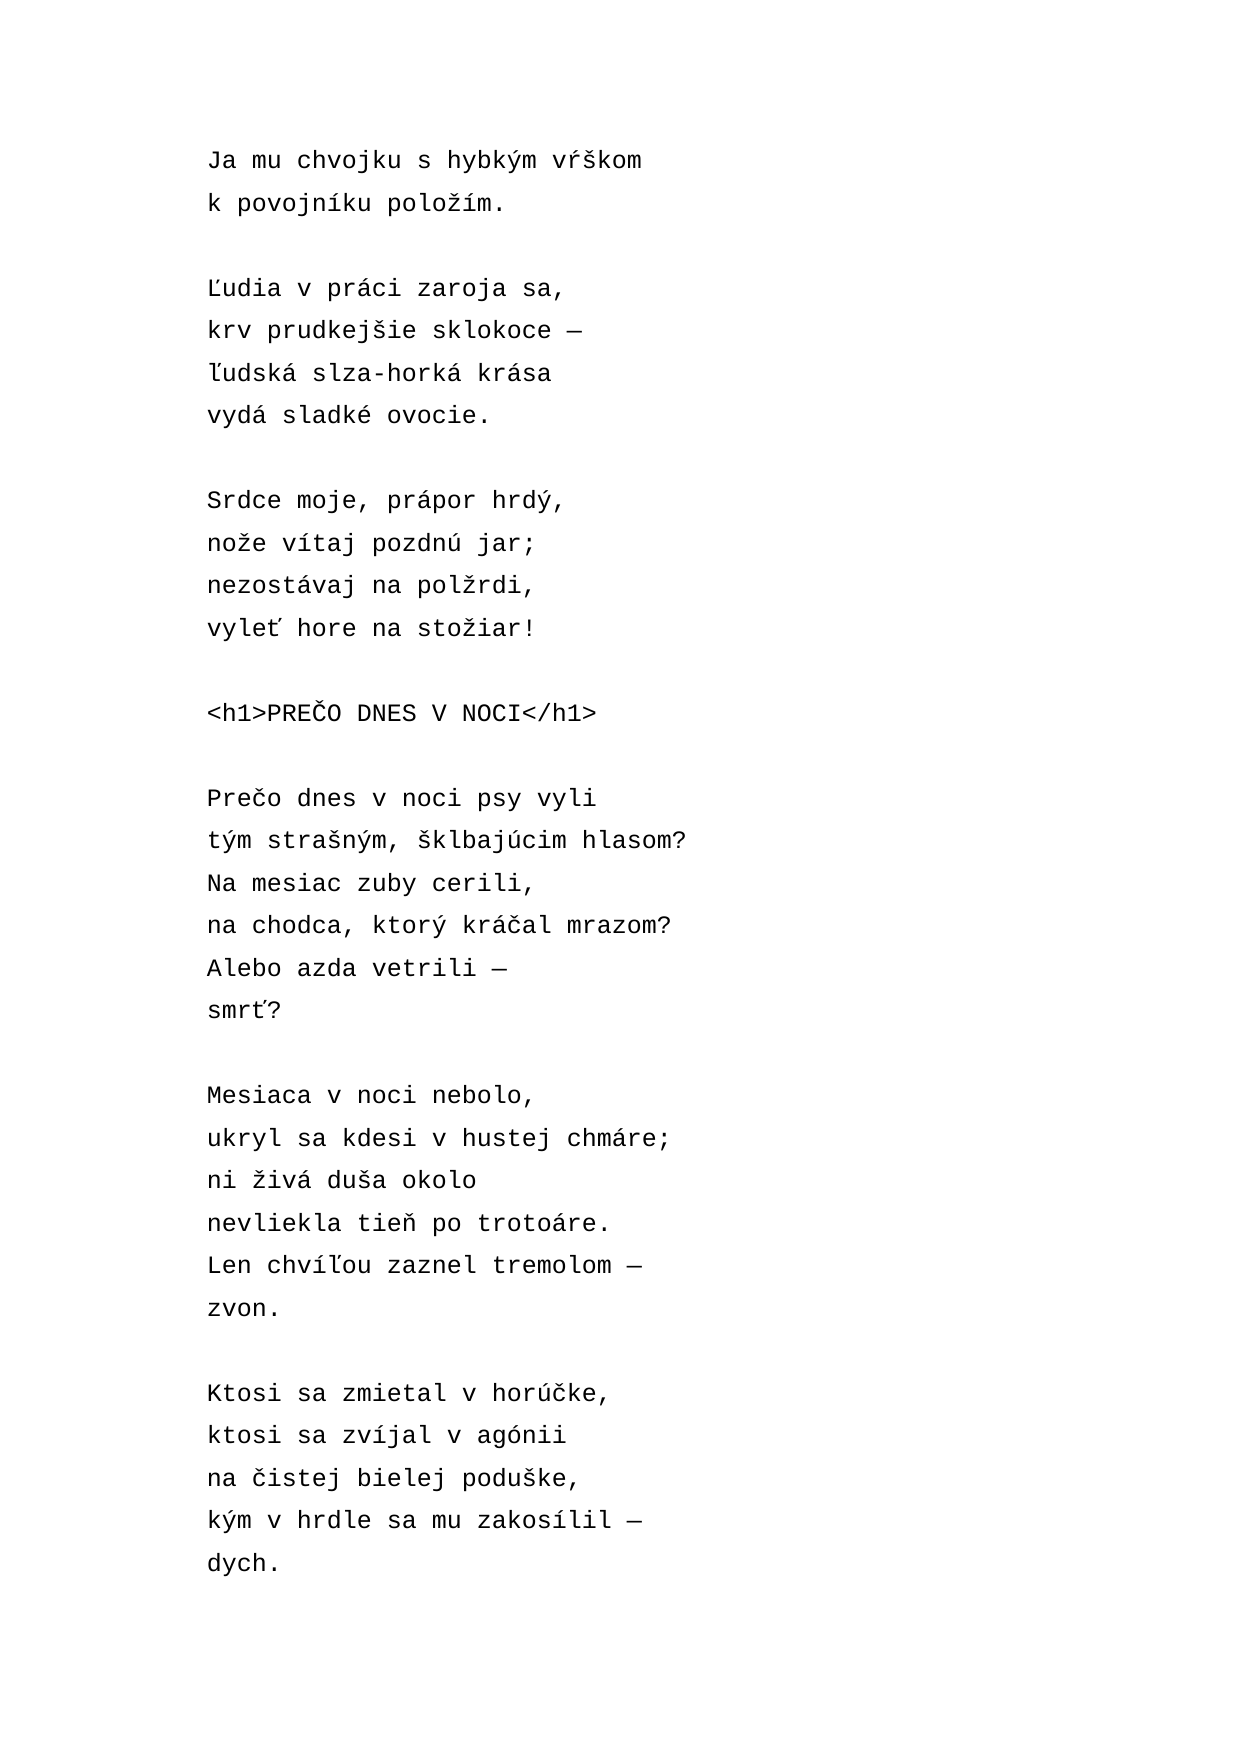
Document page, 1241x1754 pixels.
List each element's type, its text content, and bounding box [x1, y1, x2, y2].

text tým strašným, šklbajúcim hlasom? [148, 828, 1093, 856]
text krv prudkejšie sklokoce — [148, 318, 1093, 346]
text vyleť hore na stožiar! [148, 615, 1093, 643]
text Ktosi sa zmietal v horúčke, [148, 1380, 1093, 1408]
text na čistej bielej poduške, [148, 1465, 1093, 1493]
text Ľudia v práci zaroja sa, [148, 275, 1093, 303]
text Prečo dnes v noci psy vyli [148, 785, 1093, 813]
text Na mesiac zuby cerili, [148, 870, 1093, 898]
text smrť? [148, 998, 1093, 1026]
text Mesiaca v noci nebolo, [148, 1083, 1093, 1111]
text <h1>PREČO DNES V NOCI</h1> [148, 700, 1093, 728]
text nože vítaj pozdnú jar; [148, 530, 1093, 558]
text ukryl sa kdesi v hustej chmáre; [148, 1125, 1093, 1153]
text nezostávaj na polžrdi, [148, 573, 1093, 601]
text dych. [148, 1550, 1093, 1578]
text ľudská slza-horká krása [148, 360, 1093, 388]
text Ja mu chvojku s hybkým vŕškom [148, 148, 1093, 176]
text zvon. [148, 1295, 1093, 1323]
text na chodca, ktorý kráčal mrazom? [148, 913, 1093, 941]
text Len chvíľou zaznel tremolom — [148, 1253, 1093, 1281]
text k povojníku položím. [148, 190, 1093, 218]
text vydá sladké ovocie. [148, 403, 1093, 431]
text ktosi sa zvíjal v agónii [148, 1423, 1093, 1451]
text Srdce moje, prápor hrdý, [148, 488, 1093, 516]
text Alebo azda vetrili — [148, 955, 1093, 983]
text kým v hrdle sa mu zakosílil — [148, 1508, 1093, 1536]
text ni živá duša okolo [148, 1168, 1093, 1196]
text nevliekla tieň po trotoáre. [148, 1210, 1093, 1238]
